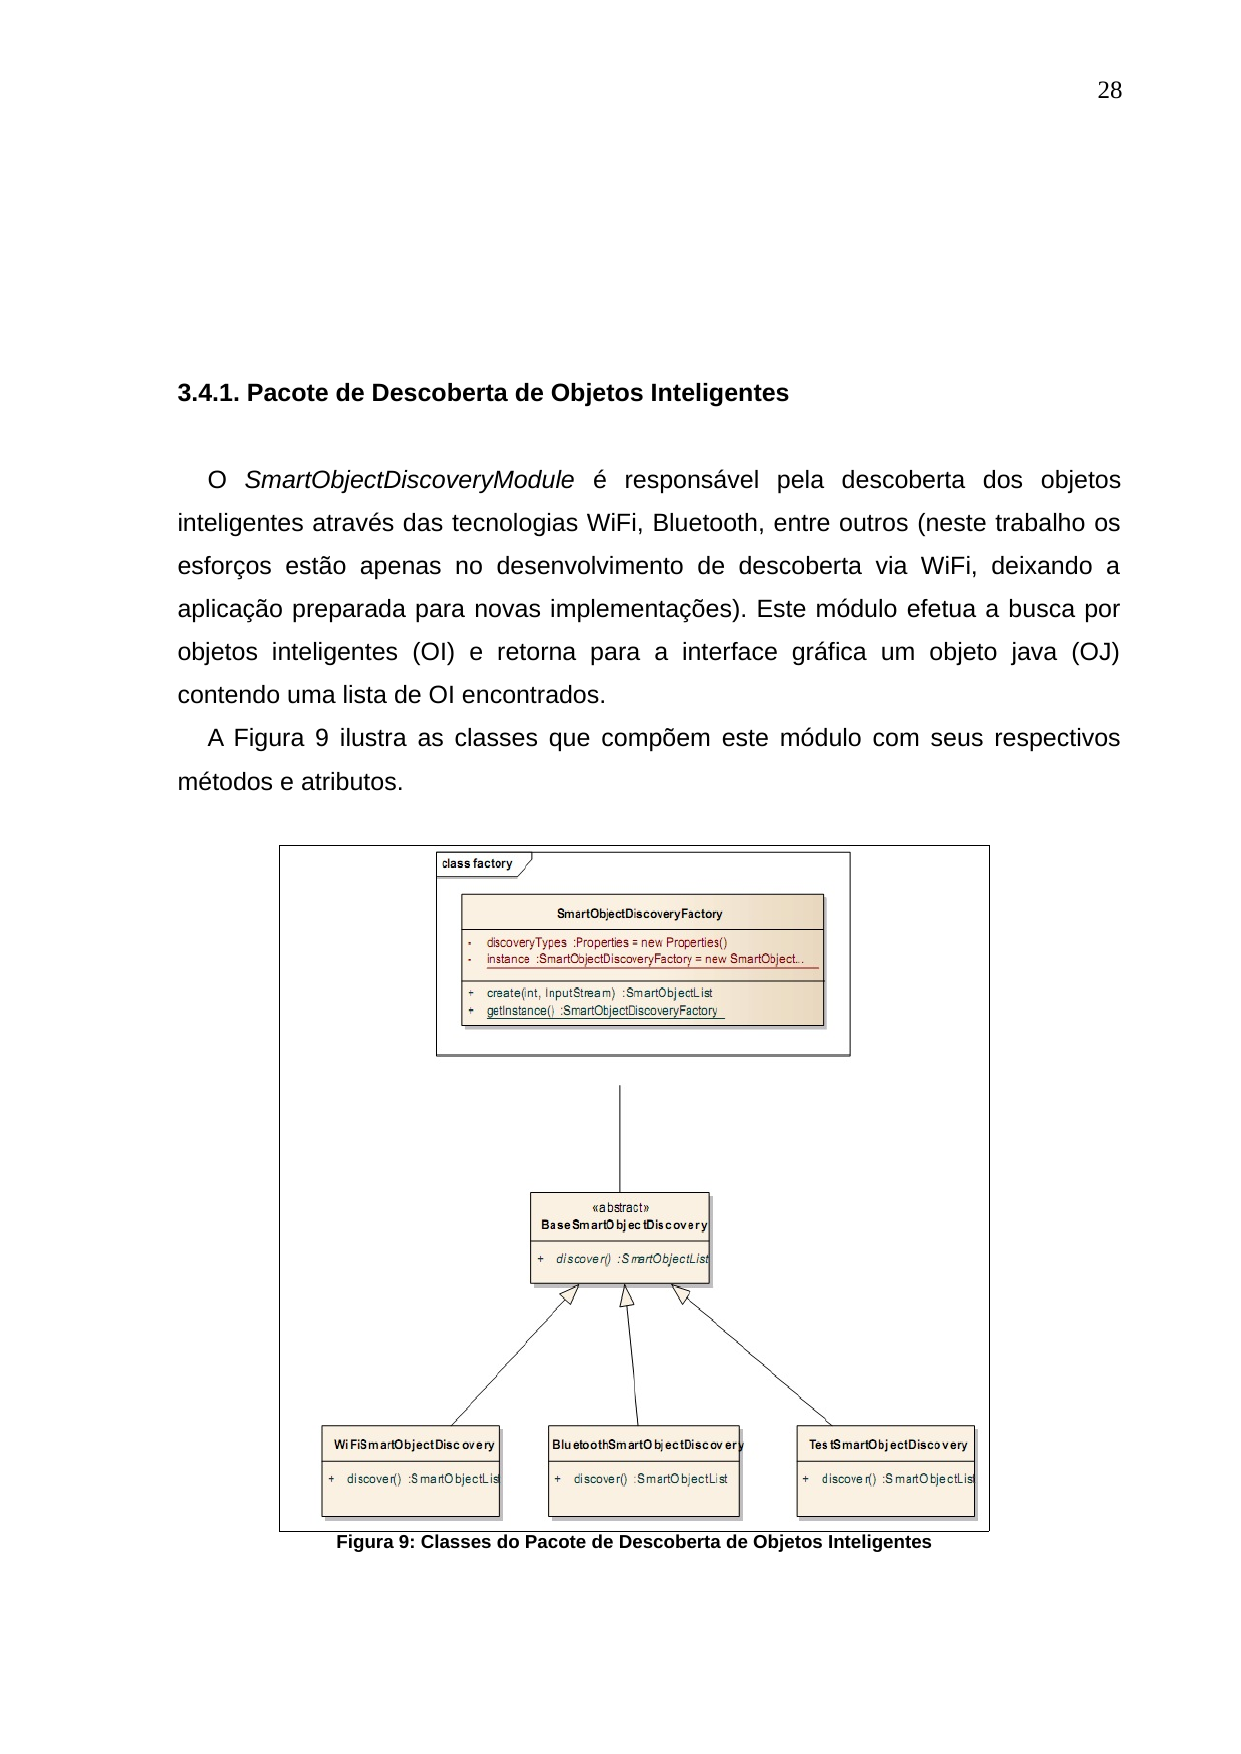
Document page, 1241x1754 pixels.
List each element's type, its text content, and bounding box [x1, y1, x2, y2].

text A Figura 9 ilustra as classes que compõem este módulo com seus respectivos métodos e atributos. [177, 723, 1122, 795]
text Figura 9: Classes do Pacote de Descoberta de Objetos Inteligentes [279, 1532, 989, 1552]
text O SmartObjectDiscoveryModule é responsável pela descoberta dos objetos inteligentes através das tecnologias WiFi, Bluetooth, entre outros (neste trabalho os esforços estão apenas no desenvolvimento de descoberta via WiFi, deixando a aplicação preparada para novas implementações). Este módulo efetua a busca por objetos inteligentes (OI) e retorna para a interface gráfica um objeto java (OJ) contendo uma lista de OI encontrados. [177, 465, 1122, 709]
list Pacote de Descoberta de Objetos Inteligentes [177, 378, 1122, 407]
picture [280, 846, 989, 1531]
